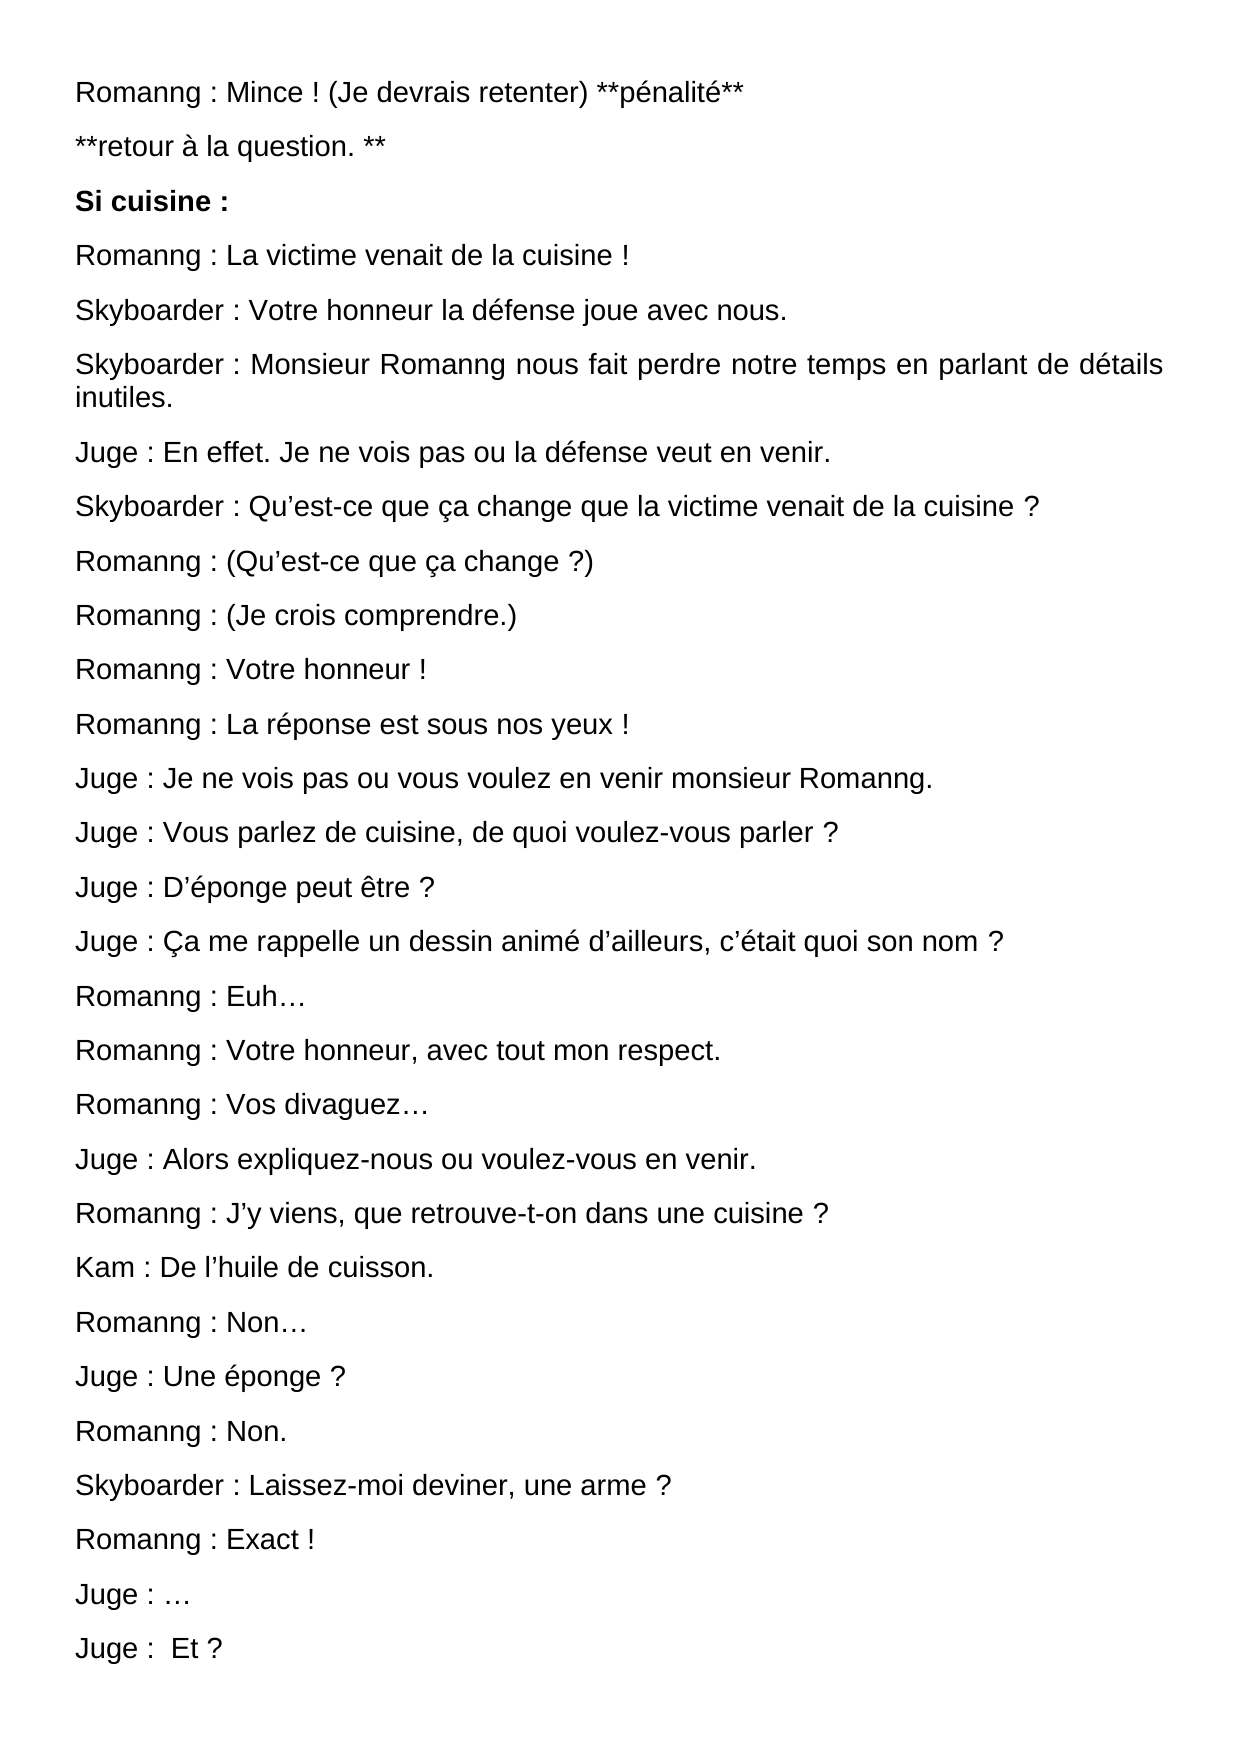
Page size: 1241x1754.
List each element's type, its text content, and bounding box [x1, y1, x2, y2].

text Kam : De l’huile de cuisson. [75, 1250, 1165, 1284]
text Juge : … [75, 1577, 1165, 1610]
text Juge : Ça me rappelle un dessin animé d’ailleurs, c’était quoi son nom ? [75, 924, 1165, 958]
text Skyboarder : Monsieur Romanng nous fait perdre notre temps en parlant de détails inutiles. [75, 347, 1165, 414]
text Skyboarder : Laissez-moi deviner, une arme ? [75, 1468, 1165, 1501]
text Romanng : La réponse est sous nos yeux ! [75, 707, 1165, 740]
text Romanng : La victime venait de la cuisine ! [75, 238, 1165, 272]
text Juge : Et ? [75, 1631, 1165, 1664]
text Romanng : Non… [75, 1305, 1165, 1338]
text Romanng : Mince ! (Je devrais retenter) **pénalité** [75, 75, 1165, 108]
text Romanng : (Qu’est-ce que ça change ?) [75, 543, 1165, 577]
text **retour à la question. ** [75, 129, 1165, 163]
text Romanng : (Je crois comprendre.) [75, 598, 1165, 631]
text Juge : Vous parlez de cuisine, de quoi voulez-vous parler ? [75, 815, 1165, 849]
text Juge : Alors expliquez-nous ou voulez-vous en venir. [75, 1142, 1165, 1175]
text Romanng : J’y viens, que retrouve-t-on dans une cuisine ? [75, 1196, 1165, 1229]
text Romanng : Votre honneur ! [75, 652, 1165, 686]
text Romanng : Euh… [75, 978, 1165, 1012]
text Juge : En effet. Je ne vois pas ou la défense veut en venir. [75, 435, 1165, 468]
text Juge : D’éponge peut être ? [75, 870, 1165, 903]
text Romanng : Non. [75, 1413, 1165, 1447]
text Juge : Je ne vois pas ou vous voulez en venir monsieur Romanng. [75, 761, 1165, 794]
text Juge : Une éponge ? [75, 1359, 1165, 1393]
text Romanng : Exact ! [75, 1522, 1165, 1556]
text Skyboarder : Votre honneur la défense joue avec nous. [75, 292, 1165, 326]
text Romanng : Votre honneur, avec tout mon respect. [75, 1033, 1165, 1066]
text Romanng : Vos divaguez… [75, 1087, 1165, 1121]
text Si cuisine : [75, 184, 1165, 217]
text Skyboarder : Qu’est-ce que ça change que la victime venait de la cuisine ? [75, 489, 1165, 523]
